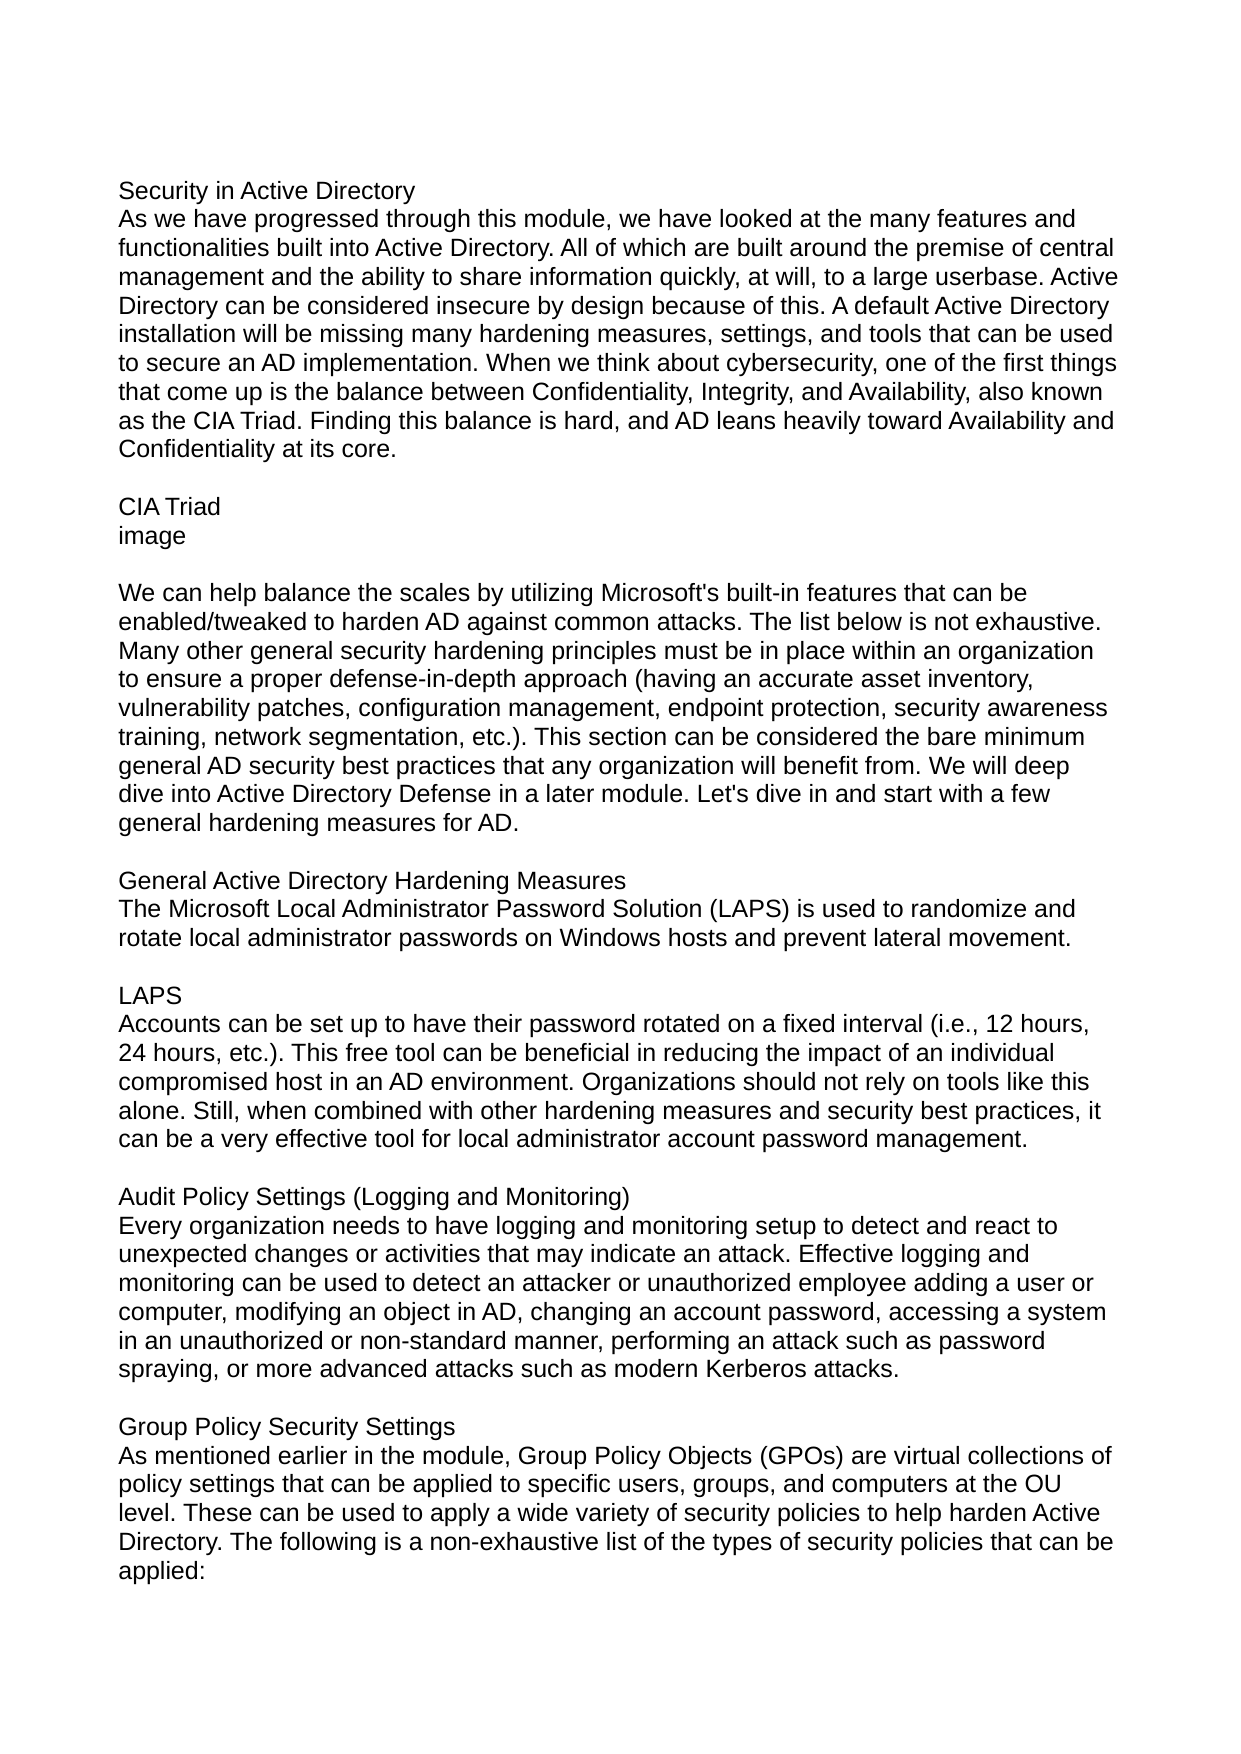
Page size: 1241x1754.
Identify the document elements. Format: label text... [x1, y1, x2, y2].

text As mentioned earlier in the module, Group Policy Objects (GPOs) are virtual collections of policy settings that can be applied to specific users, groups, and computers at the OU level. These can be used to apply a wide variety of security policies to help harden Active Directory. The following is a non-exhaustive list of the types of security policies that can be applied: [118, 1441, 1122, 1584]
text Every organization needs to have logging and monitoring setup to detect and react to unexpected changes or activities that may indicate an attack. Effective logging and monitoring can be used to detect an attacker or unauthorized employee adding a user or computer, modifying an object in AD, changing an account password, accessing a system in an unauthorized or non-standard manner, performing an attack such as password spraying, or more advanced attacks such as modern Kerberos attacks. [118, 1211, 1122, 1383]
text Audit Policy Settings (Logging and Monitoring) [118, 1182, 1122, 1211]
text The Microsoft Local Administrator Password Solution (LAPS) is used to randomize and rotate local administrator passwords on Windows hosts and prevent lateral movement. [118, 894, 1122, 952]
text Security in Active Directory [118, 176, 1122, 204]
text As we have progressed through this module, we have looked at the many features and functionalities built into Active Directory. All of which are built around the premise of central management and the ability to share information quickly, at will, to a large userbase. Active Directory can be considered insecure by design because of this. A default Active Directory installation will be missing many hardening measures, settings, and tools that can be used to secure an AD implementation. When we think about cybersecurity, one of the first things that come up is the balance between Confidentiality, Integrity, and Availability, also known as the CIA Triad. Finding this balance is hard, and AD leans heavily toward Availability and Confidentiality at its core. [118, 204, 1122, 463]
text image [118, 521, 1122, 549]
text Accounts can be set up to have their password rotated on a fixed interval (i.e., 12 hours, 24 hours, etc.). This free tool can be beneficial in reducing the impact of an individual compromised host in an AD environment. Organizations should not rely on tools like this alone. Still, when combined with other hardening measures and security best practices, it can be a very effective tool for local administrator account password management. [118, 1009, 1122, 1153]
text We can help balance the scales by utilizing Microsoft's built-in features that can be enabled/tweaked to harden AD against common attacks. The list below is not exhaustive. Many other general security hardening principles must be in place within an organization to ensure a proper defense-in-depth approach (having an accurate asset inventory, vulnerability patches, configuration management, endpoint protection, security awareness training, network segmentation, etc.). This section can be considered the bare minimum general AD security best practices that any organization will benefit from. We will deep dive into Active Directory Defense in a later module. Let's dive in and start with a few general hardening measures for AD. [118, 578, 1122, 837]
text General Active Directory Hardening Measures [118, 866, 1122, 894]
text LAPS [118, 981, 1122, 1009]
text CIA Triad [118, 492, 1122, 521]
text Group Policy Security Settings [118, 1412, 1122, 1441]
